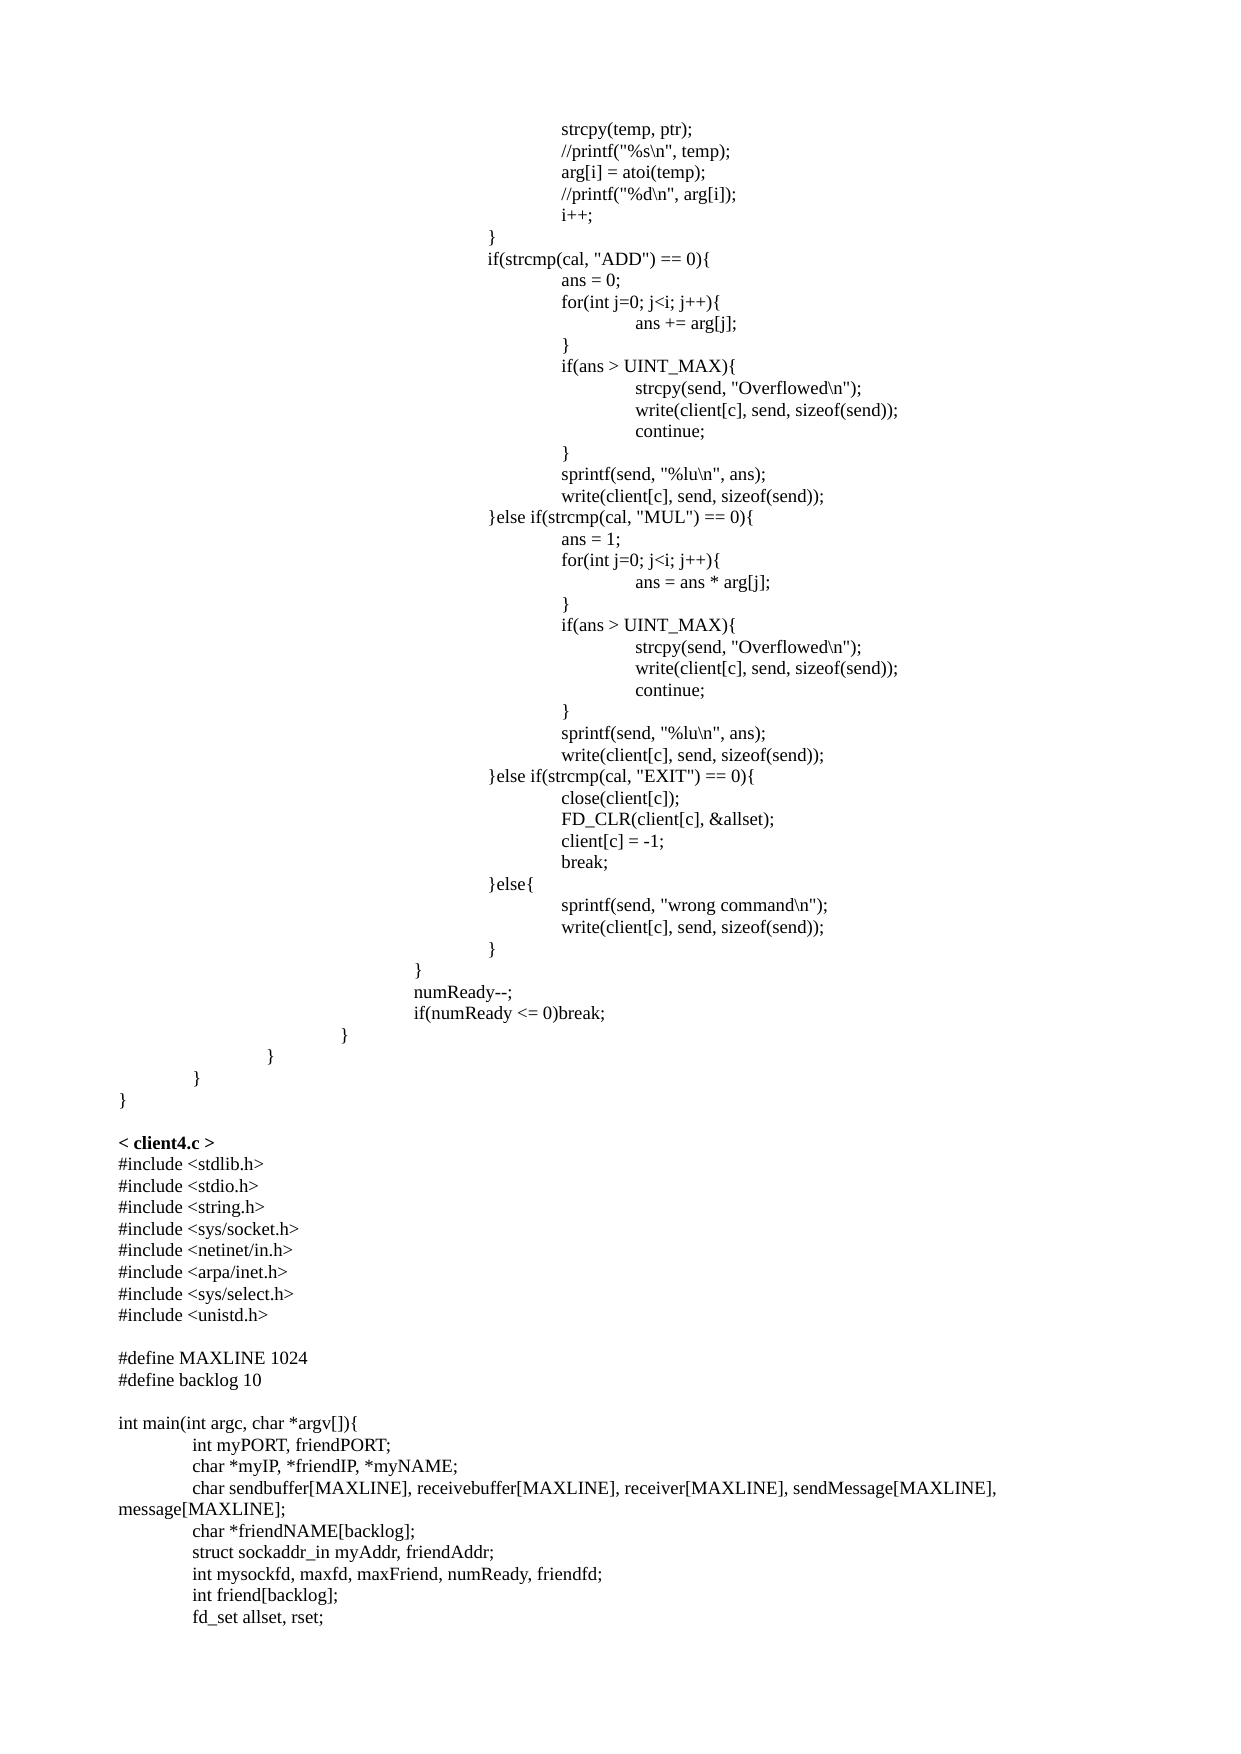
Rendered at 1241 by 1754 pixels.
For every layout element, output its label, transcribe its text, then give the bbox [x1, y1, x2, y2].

text #include <unistd.h> [118, 1304, 1122, 1326]
text strcpy(send, "Overflowed\n"); [118, 636, 1122, 657]
text if(ans > UINT_MAX){ [118, 614, 1122, 636]
text } [118, 442, 1122, 463]
text write(client[c], send, sizeof(send)); [118, 743, 1122, 765]
text continue; [118, 420, 1122, 442]
text } [118, 226, 1122, 247]
text //printf("%d\n", arg[i]); [118, 183, 1122, 204]
text } [118, 334, 1122, 355]
text ans = 1; [118, 528, 1122, 549]
text arg[i] = atoi(temp); [118, 161, 1122, 183]
text break; [118, 851, 1122, 873]
text write(client[c], send, sizeof(send)); [118, 916, 1122, 937]
text }else if(strcmp(cal, "MUL") == 0){ [118, 506, 1122, 528]
text if(ans > UINT_MAX){ [118, 355, 1122, 377]
text i++; [118, 204, 1122, 226]
text write(client[c], send, sizeof(send)); [118, 485, 1122, 506]
text FD_CLR(client[c], &allset); [118, 808, 1122, 830]
text #include <arpa/inet.h> [118, 1261, 1122, 1282]
text } [118, 1024, 1122, 1045]
text //printf("%s\n", temp); [118, 140, 1122, 161]
text if(strcmp(cal, "ADD") == 0){ [118, 247, 1122, 269]
text } [118, 959, 1122, 981]
text #include <sys/socket.h> [118, 1218, 1122, 1239]
text } [118, 700, 1122, 722]
text } [118, 1045, 1122, 1067]
text for(int j=0; j<i; j++){ [118, 291, 1122, 312]
text #define MAXLINE 1024 [118, 1347, 1122, 1369]
text } [118, 1067, 1122, 1088]
text int friend[backlog]; [118, 1584, 1122, 1606]
text strcpy(temp, ptr); [118, 118, 1122, 140]
text close(client[c]); [118, 787, 1122, 808]
text sprintf(send, "wrong command\n"); [118, 894, 1122, 916]
text #include <netinet/in.h> [118, 1239, 1122, 1261]
text char *myIP, *friendIP, *myNAME; [118, 1455, 1122, 1477]
text char *friendNAME[backlog]; [118, 1520, 1122, 1541]
text } [118, 592, 1122, 614]
text #include <stdlib.h> [118, 1153, 1122, 1175]
text sprintf(send, "%lu\n", ans); [118, 463, 1122, 485]
text fd_set allset, rset; [118, 1606, 1122, 1627]
text #define backlog 10 [118, 1369, 1122, 1390]
text numReady--; [118, 981, 1122, 1002]
text #include <sys/select.h> [118, 1282, 1122, 1304]
text client[c] = -1; [118, 830, 1122, 851]
text } [118, 937, 1122, 959]
text char sendbuffer[MAXLINE], receivebuffer[MAXLINE], receiver[MAXLINE], sendMessage[MAXLINE], message[MAXLINE]; [118, 1477, 1122, 1520]
text ans = 0; [118, 269, 1122, 291]
text #include <string.h> [118, 1196, 1122, 1218]
text } [118, 1088, 1122, 1110]
text for(int j=0; j<i; j++){ [118, 549, 1122, 571]
text int main(int argc, char *argv[]){ [118, 1412, 1122, 1433]
text < client4.c > [118, 1132, 1122, 1153]
text ans += arg[j]; [118, 312, 1122, 334]
text write(client[c], send, sizeof(send)); [118, 657, 1122, 679]
text #include <stdio.h> [118, 1175, 1122, 1196]
text if(numReady <= 0)break; [118, 1002, 1122, 1024]
text struct sockaddr_in myAddr, friendAddr; [118, 1541, 1122, 1563]
text int myPORT, friendPORT; [118, 1433, 1122, 1455]
text ans = ans * arg[j]; [118, 571, 1122, 592]
text continue; [118, 679, 1122, 700]
text }else if(strcmp(cal, "EXIT") == 0){ [118, 765, 1122, 787]
text strcpy(send, "Overflowed\n"); [118, 377, 1122, 398]
text write(client[c], send, sizeof(send)); [118, 398, 1122, 420]
text int mysockfd, maxfd, maxFriend, numReady, friendfd; [118, 1563, 1122, 1584]
text }else{ [118, 873, 1122, 894]
text sprintf(send, "%lu\n", ans); [118, 722, 1122, 743]
